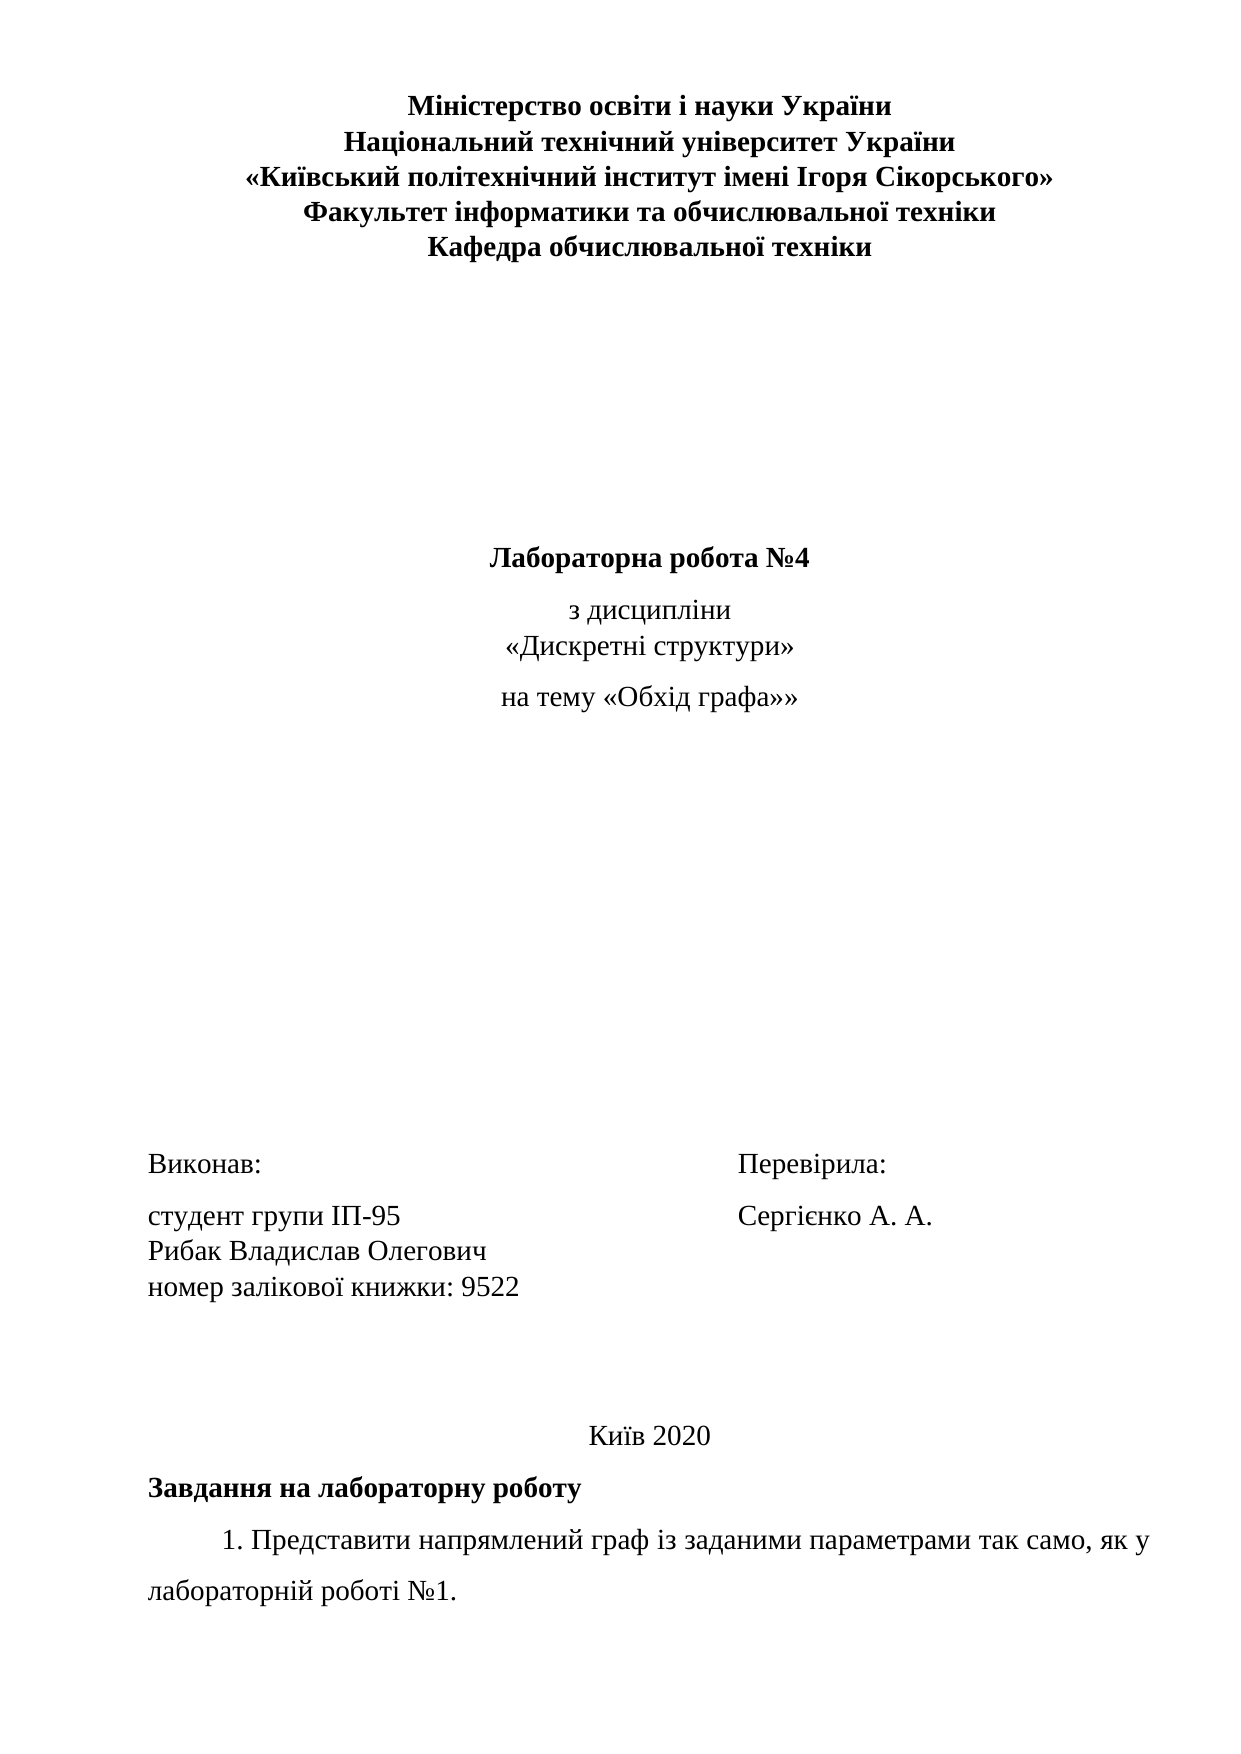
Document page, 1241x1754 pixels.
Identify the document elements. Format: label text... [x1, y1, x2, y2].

text Київ 2020 [148, 1418, 1152, 1452]
text на тему «Обхід графа»» [148, 679, 1152, 713]
text Лабораторна робота №4 [148, 541, 1152, 574]
text з дисципліни «Дискретні структури» [148, 592, 1152, 661]
text студент групи ІП-95 Сергієнко А. А. Рибак Владислав Олегович номер залікової книжки: 9522 [148, 1198, 1152, 1302]
text 1. Представити напрямлений граф із заданими параметрами так само, як у лабораторній роботі №1. [148, 1522, 1152, 1606]
text Виконав: Перевірила: [148, 1146, 1152, 1180]
text Міністерство освіти і науки України Національний технічний університет України «Київський політехнічний інститут імені Ігоря Сікорського» Факультет інформатики та обчислювальної техніки Кафедра обчислювальної техніки [148, 88, 1152, 263]
text Завдання на лабораторну роботу [148, 1470, 1152, 1504]
